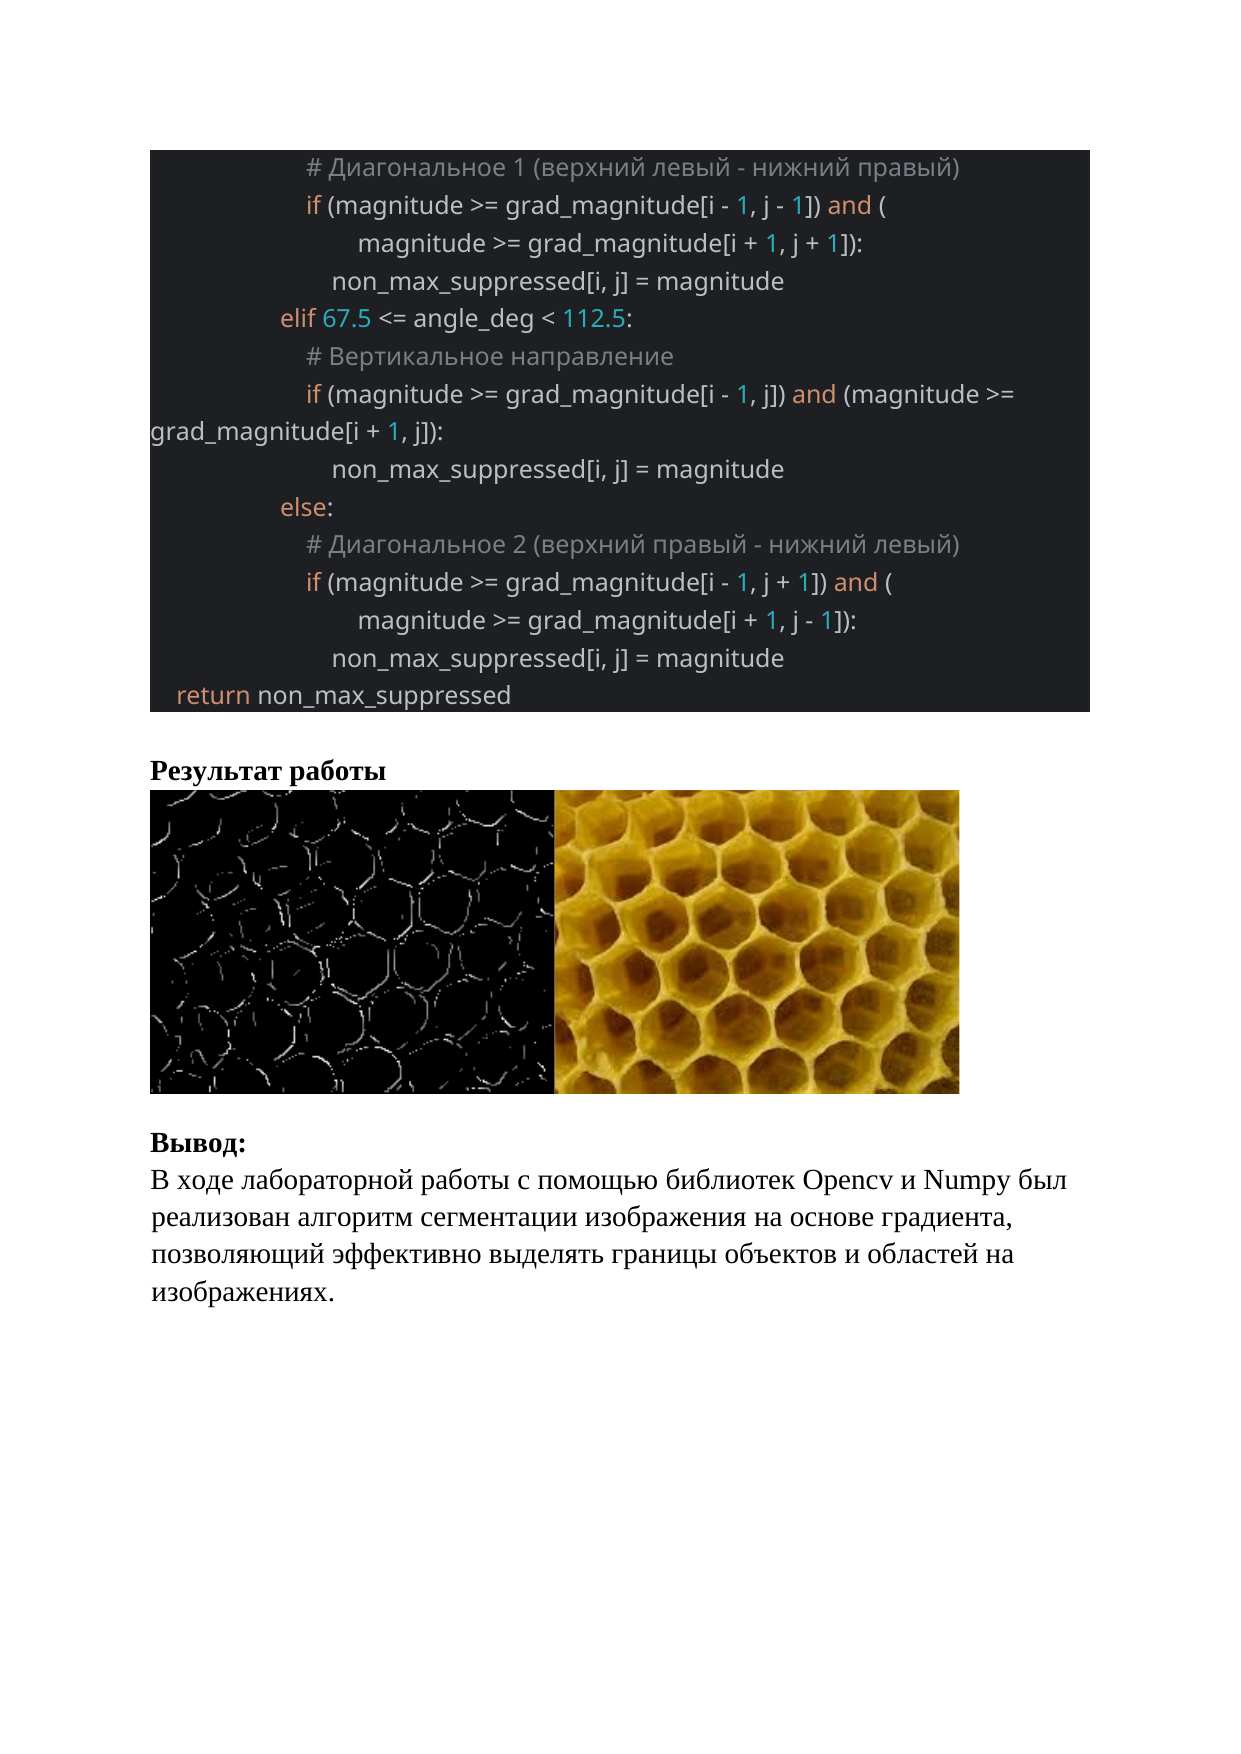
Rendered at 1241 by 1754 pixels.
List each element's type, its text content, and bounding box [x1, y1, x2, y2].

picture [150, 790, 960, 1094]
list # Диагональное 1 (верхний левый - нижний правый) if (magnitude >= grad_magnitude[i - 1, j - 1]) and ( magnitude >= grad_magnitude[i + 1, j + 1]): non_max_suppressed[i, j] = magnitude elif 67.5 <= angle_deg < 112.5: # Вертикальное направление if (magnitude >= grad_magnitude[i - 1, j]) and (magnitude >= grad_magnitude[i + 1, j]): non_max_suppressed[i, j] = magnitude else: # Диагональное 2 (верхний правый - нижний левый) if (magnitude >= grad_magnitude[i - 1, j + 1]) and ( magnitude >= grad_magnitude[i + 1, j - 1]): non_max_suppressed[i, j] = magnitude return non_max_suppressed [150, 150, 1090, 712]
text Вывод: [150, 1125, 1090, 1159]
list Результат работы [150, 753, 1090, 786]
text В ходе лабораторной работы с помощью библиотек Opencv и Numpy был реализован алгоритм сегментации изображения на основе градиента, позволяющий эффективно выделять границы объектов и областей на изображениях. [150, 1162, 1090, 1307]
